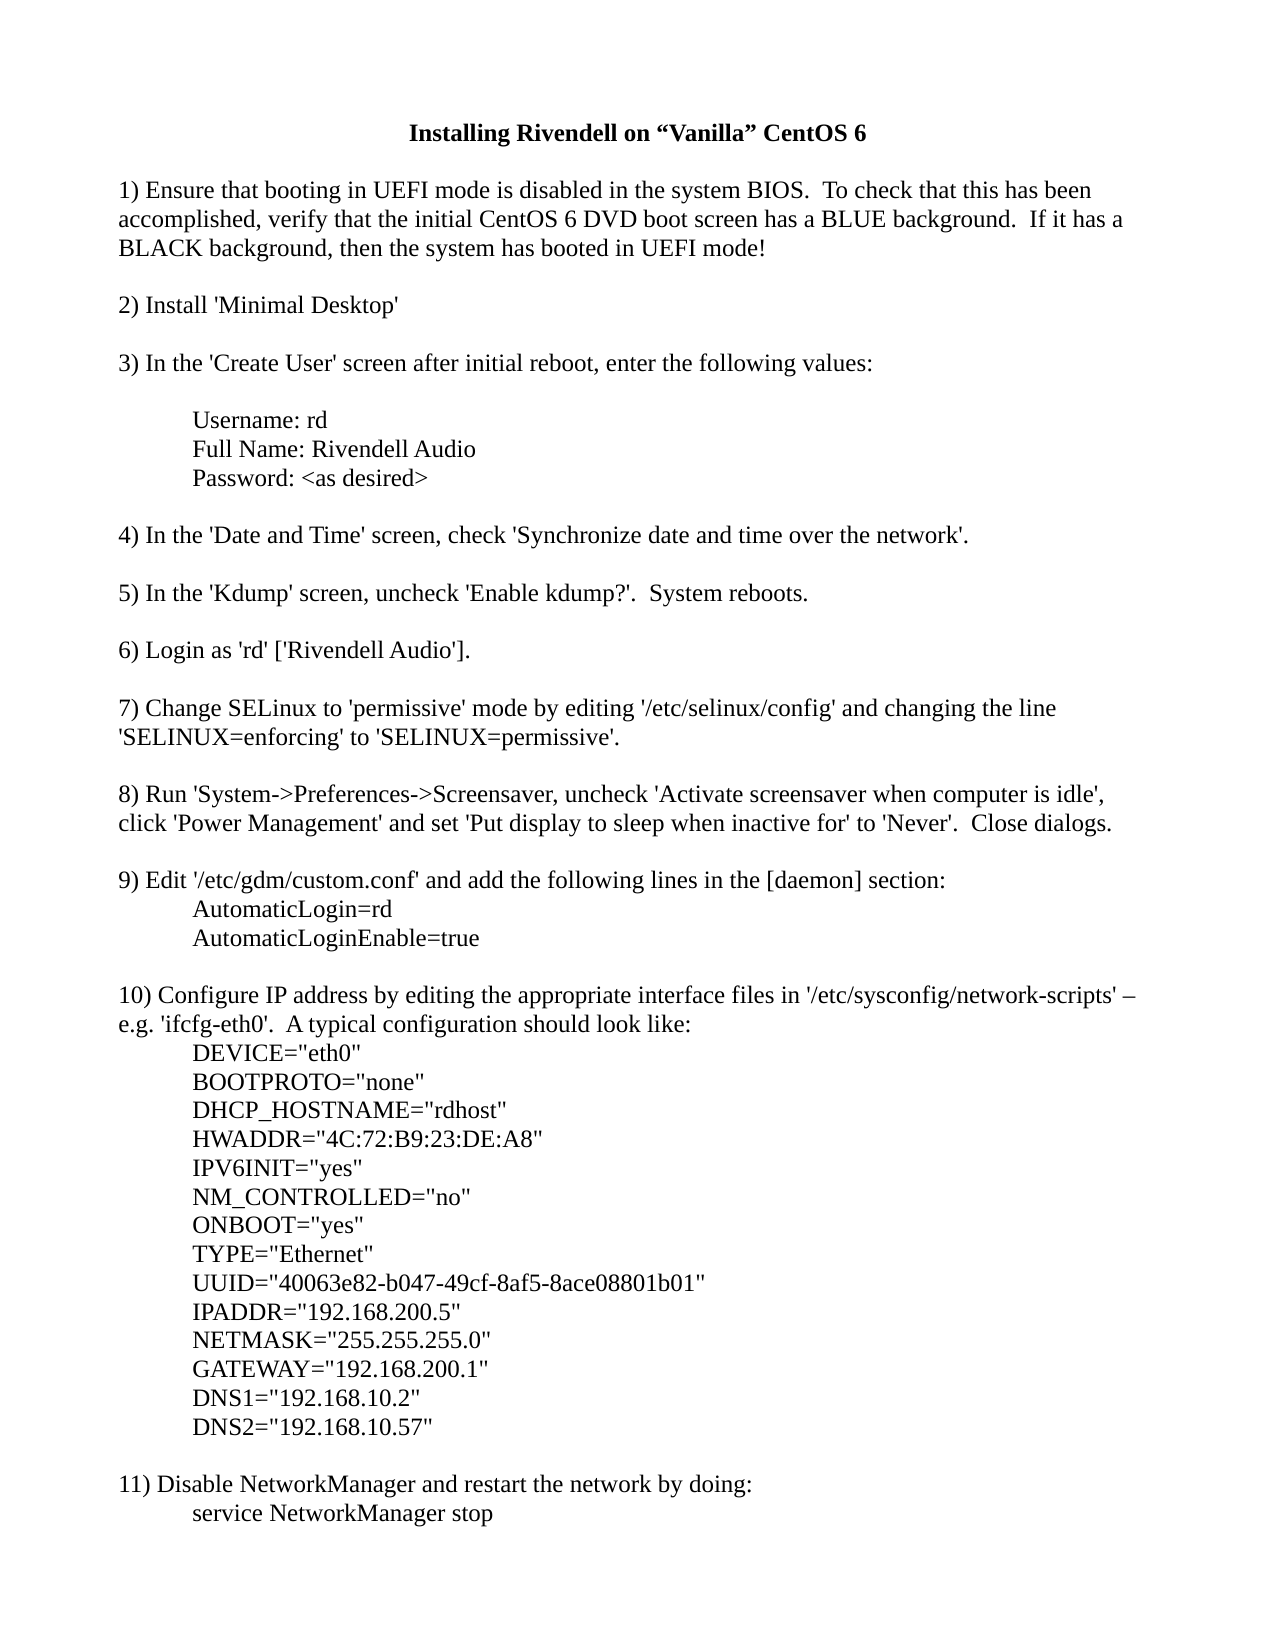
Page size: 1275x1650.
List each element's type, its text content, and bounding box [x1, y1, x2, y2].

text IPV6INIT="yes" [118, 1153, 1157, 1182]
text NETMASK="255.255.255.0" [118, 1326, 1157, 1354]
text 5) In the 'Kdump' screen, uncheck 'Enable kdump?'. System reboots. [118, 578, 1157, 607]
text DEVICE="eth0" [118, 1038, 1157, 1067]
text Password: <as desired> [118, 463, 1157, 492]
text AutomaticLoginEnable=true [118, 923, 1157, 952]
text 4) In the 'Date and Time' screen, check 'Synchronize date and time over the network'. [118, 521, 1157, 549]
text TYPE="Ethernet" [118, 1239, 1157, 1268]
text UUID="40063e82-b047-49cf-8af5-8ace08801b01" [118, 1268, 1157, 1297]
text BOOTPROTO="none" [118, 1067, 1157, 1096]
text Full Name: Rivendell Audio [118, 434, 1157, 463]
text Username: rd [118, 406, 1157, 434]
text AutomaticLogin=rd [118, 894, 1157, 923]
text DHCP_HOSTNAME="rdhost" [118, 1096, 1157, 1124]
text 8) Run 'System->Preferences->Screensaver, uncheck 'Activate screensaver when computer is idle', click 'Power Management' and set 'Put display to sleep when inactive for' to 'Never'. Close dialogs. [118, 779, 1157, 837]
text 1) Ensure that booting in UEFI mode is disabled in the system BIOS. To check that this has been accomplished, verify that the initial CentOS 6 DVD boot screen has a BLUE background. If it has a BLACK background, then the system has booted in UEFI mode! [118, 176, 1157, 262]
text 3) In the 'Create User' screen after initial reboot, enter the following values: [118, 348, 1157, 377]
text 10) Configure IP address by editing the appropriate interface files in '/etc/sysconfig/network-scripts' –e.g. 'ifcfg-eth0'. A typical configuration should look like: [118, 981, 1157, 1038]
text 6) Login as 'rd' ['Rivendell Audio']. [118, 636, 1157, 664]
text NM_CONTROLLED="no" [118, 1182, 1157, 1211]
text service NetworkManager stop [118, 1498, 1157, 1527]
text 7) Change SELinux to 'permissive' mode by editing '/etc/selinux/config' and changing the line 'SELINUX=enforcing' to 'SELINUX=permissive'. [118, 693, 1157, 751]
text 9) Edit '/etc/gdm/custom.conf' and add the following lines in the [daemon] section: [118, 866, 1157, 894]
text HWADDR="4C:72:B9:23:DE:A8" [118, 1124, 1157, 1153]
text DNS2="192.168.10.57" [118, 1412, 1157, 1441]
text GATEWAY="192.168.200.1" [118, 1354, 1157, 1383]
text 11) Disable NetworkManager and restart the network by doing: [118, 1469, 1157, 1498]
text DNS1="192.168.10.2" [118, 1383, 1157, 1412]
text ONBOOT="yes" [118, 1211, 1157, 1239]
text IPADDR="192.168.200.5" [118, 1297, 1157, 1326]
text Installing Rivendell on “Vanilla” CentOS 6 [118, 118, 1157, 147]
text 2) Install 'Minimal Desktop' [118, 291, 1157, 319]
